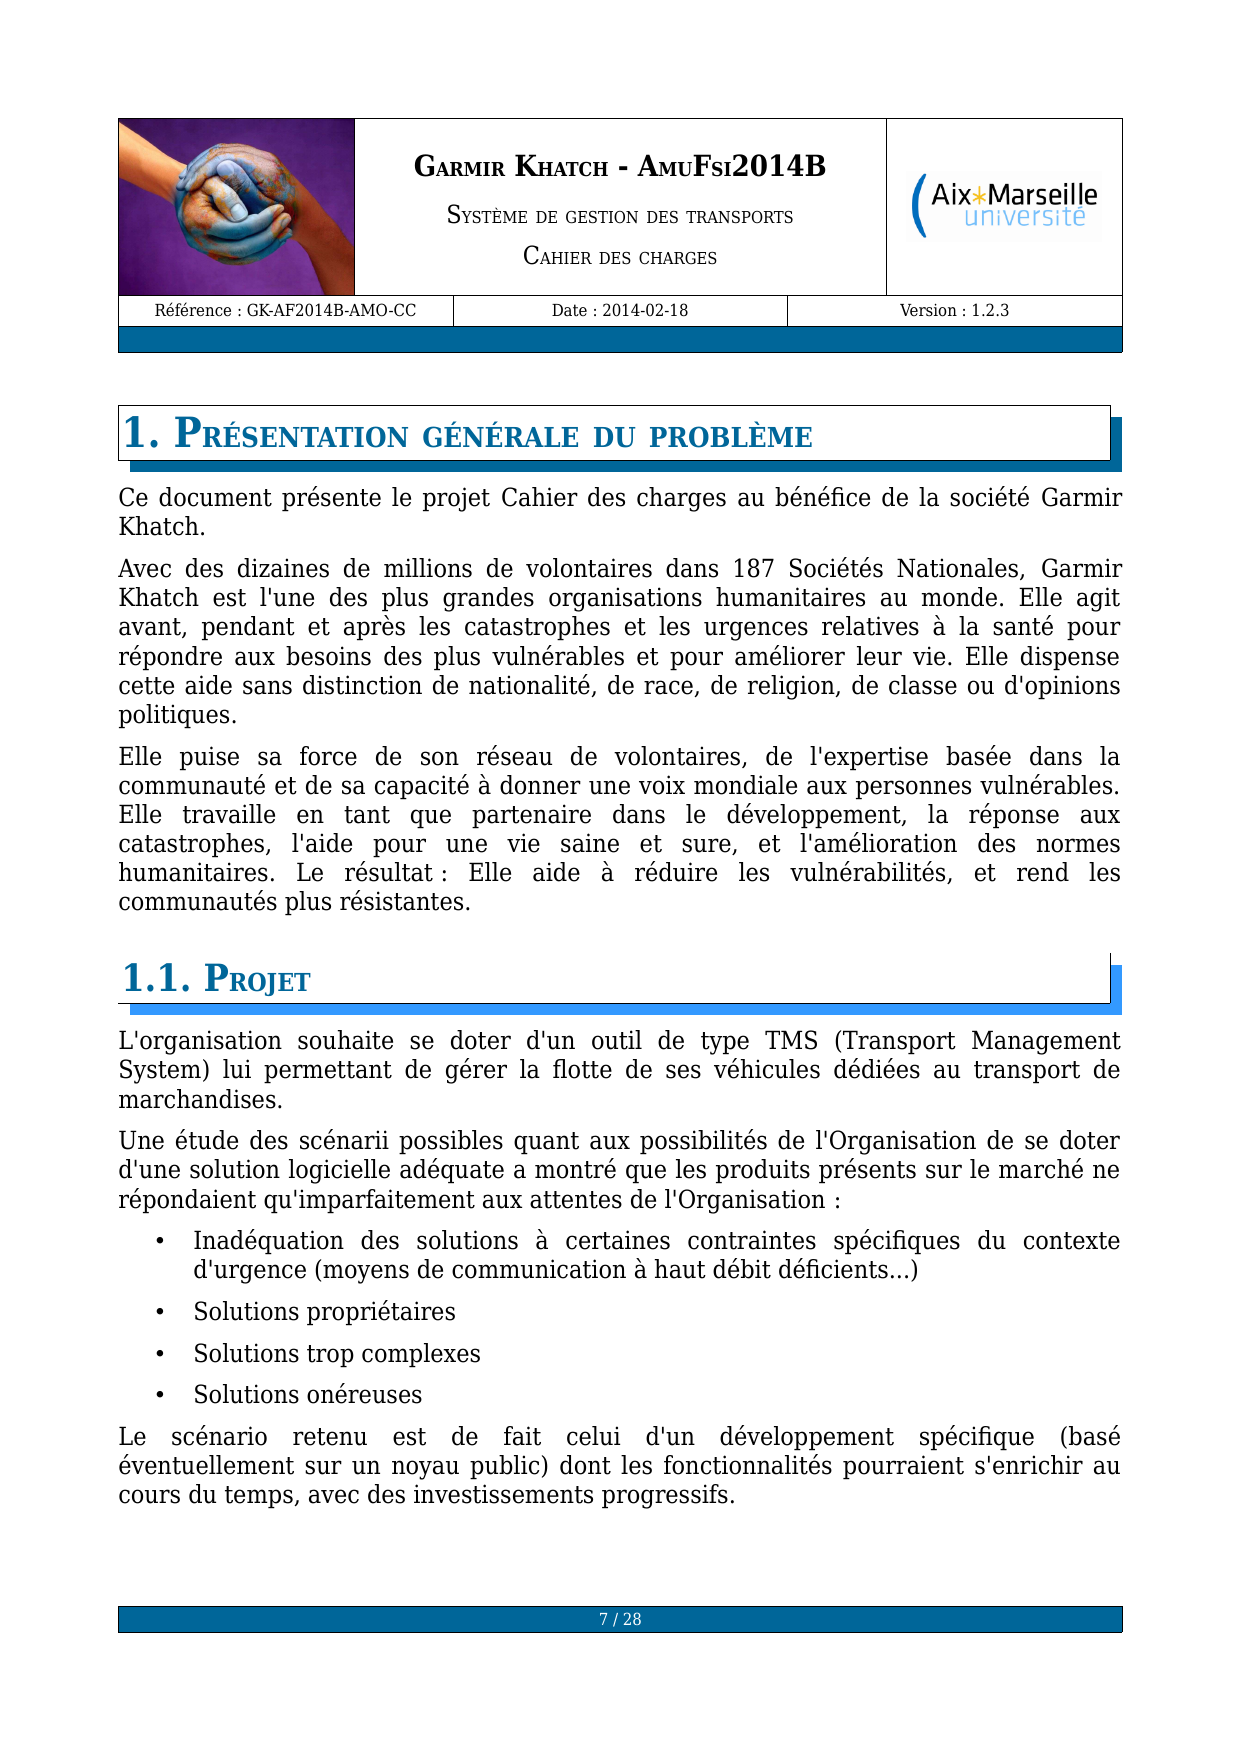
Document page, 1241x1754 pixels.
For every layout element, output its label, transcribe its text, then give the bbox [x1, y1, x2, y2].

list Solutions onéreuses [156, 1381, 1122, 1410]
text Une étude des scénarii possibles quant aux possibilités de l'Organisation de se doter d'une solution logicielle adéquate a montré que les produits présents sur le marché ne répondaient qu'imparfaitement aux attentes de l'Organisation : [118, 1126, 1122, 1214]
picture [119, 119, 354, 295]
list Solutions trop complexes [156, 1339, 1122, 1368]
text L'organisation souhaite se doter d'un outil de type TMS (Transport Management System) lui permettant de gérer la flotte de ses véhicules dédiées au transport de marchandises. [118, 1026, 1122, 1114]
subtitle Projet [118, 953, 1110, 1003]
text Avec des dizaines de millions de volontaires dans 187 Sociétés Nationales, Garmir Khatch est l'une des plus grandes organisations humanitaires au monde. Elle agit avant, pendant et après les catastrophes et les urgences relatives à la santé pour répondre aux besoins des plus vulnérables et pour améliorer leur vie. Elle dispense cette aide sans distinction de nationalité, de race, de religion, de classe ou d'opinions politiques. [118, 554, 1122, 729]
text Le scénario retenu est de fait celui d'un développement spécifique (basé éventuellement sur un noyau public) dont les fonctionnalités pourraient s'enrichir au cours du temps, avec des investissements progressifs. [118, 1422, 1122, 1510]
list Inadéquation des solutions à certaines contraintes spécifiques du contexte d'urgence (moyens de communication à haut débit déficients...) [156, 1226, 1122, 1285]
text Elle puise sa force de son réseau de volontaires, de l'expertise basée dans la communauté et de sa capacité à donner une voix mondiale aux personnes vulnérables. Elle travaille en tant que partenaire dans le développement, la réponse aux catastrophes, l'aide pour une vie saine et sure, et l'amélioration des normes humanitaires. Le résultat : Elle aide à réduire les vulnérabilités, et rend les communautés plus résistantes. [118, 742, 1122, 917]
list Solutions propriétaires [156, 1297, 1122, 1326]
text Ce document présente le projet Cahier des charges au bénéfice de la société Garmir Khatch. [118, 483, 1122, 542]
picture [887, 126, 1122, 288]
subtitle Présentation générale du problème [119, 406, 1110, 460]
